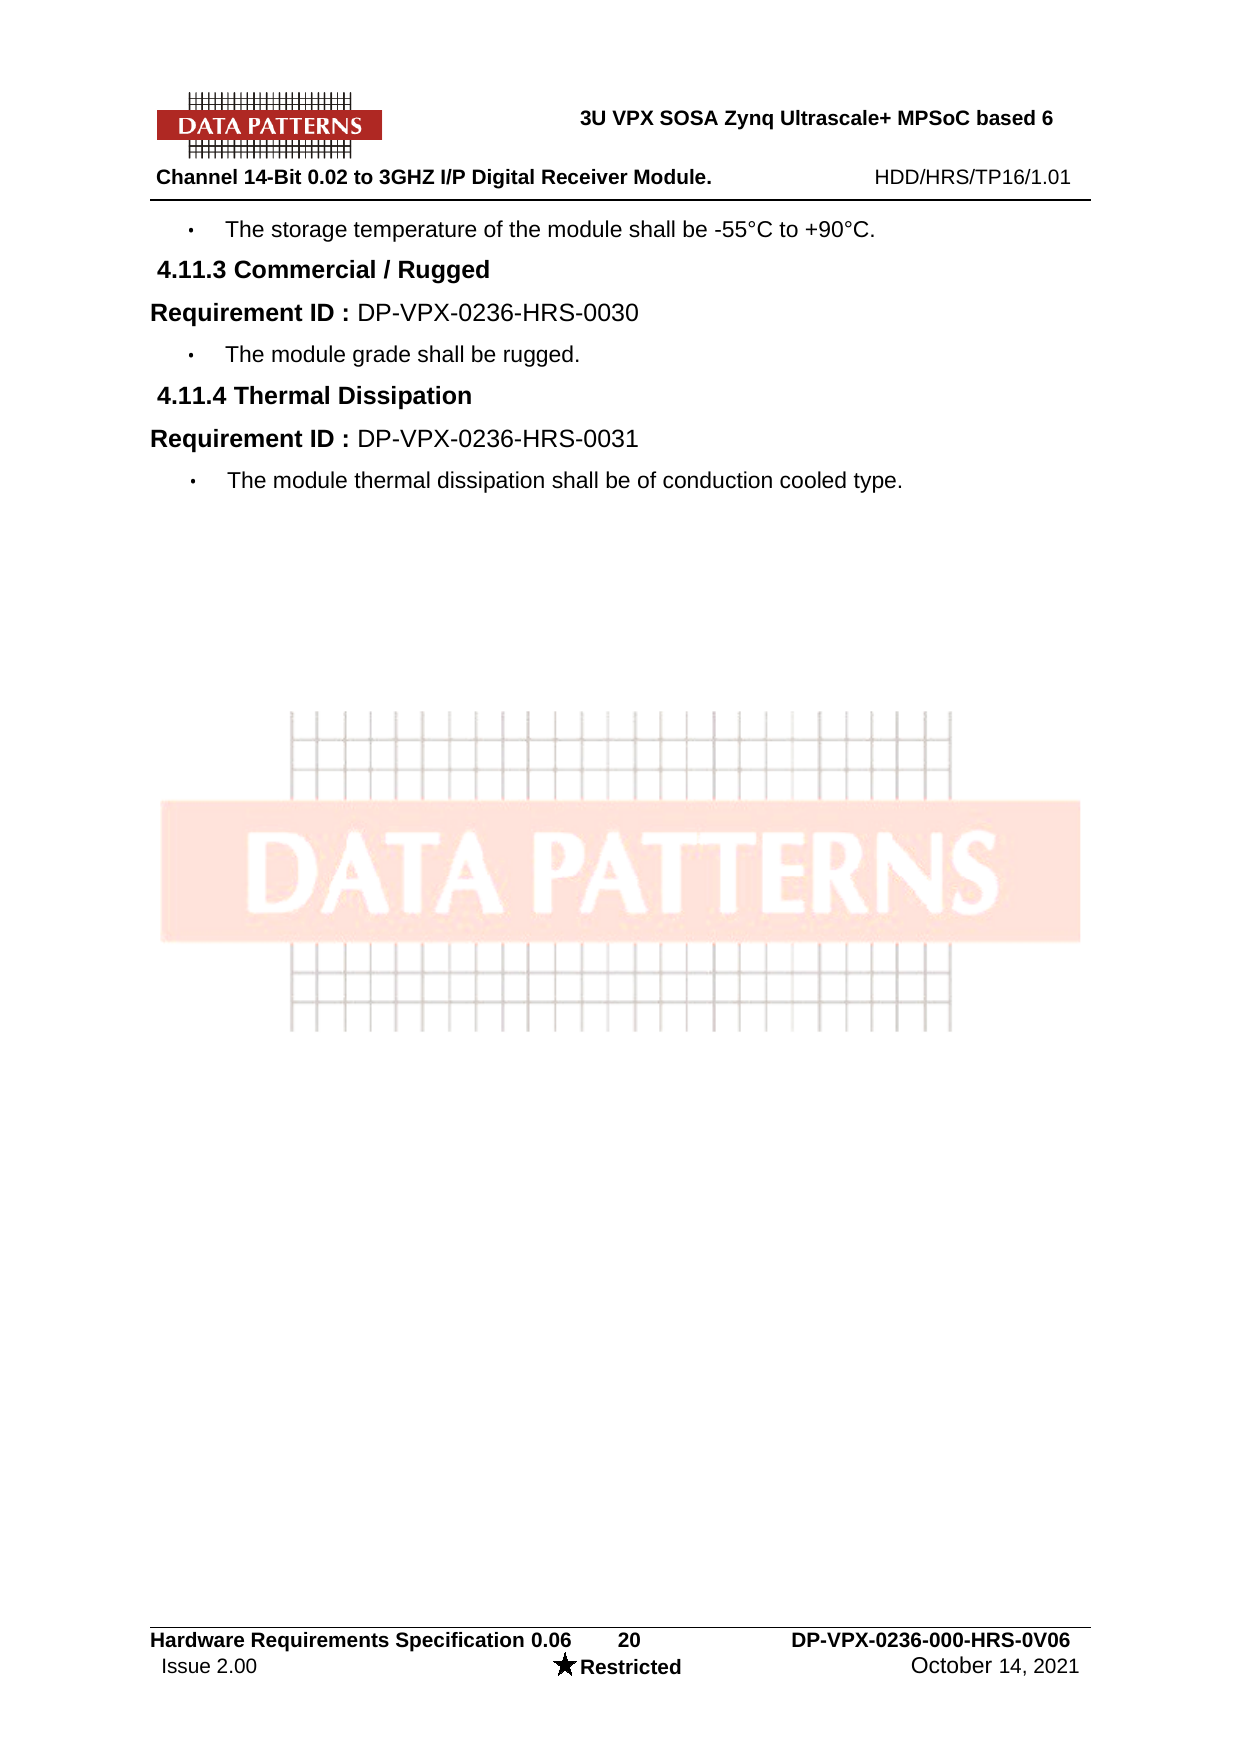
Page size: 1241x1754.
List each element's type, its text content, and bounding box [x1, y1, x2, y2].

subtitle Thermal Dissipation [150, 381, 1091, 409]
text Requirement ID : DP-VPX-0236-HRS-0031 [150, 298, 1091, 327]
picture [155, 85, 383, 165]
list The storage temperature of the module shall be -55°C to +90°C. [187, 216, 1091, 242]
text Requirement ID : DP-VPX-0236-HRS-0022 [150, 424, 1091, 453]
list The module grade shall be rugged. [187, 341, 1091, 368]
picture [220, 710, 1021, 1043]
list The module thermal dissipation shall be of conduction cooled type. [189, 467, 1091, 493]
subtitle Commercial / Rugged [150, 255, 1091, 284]
